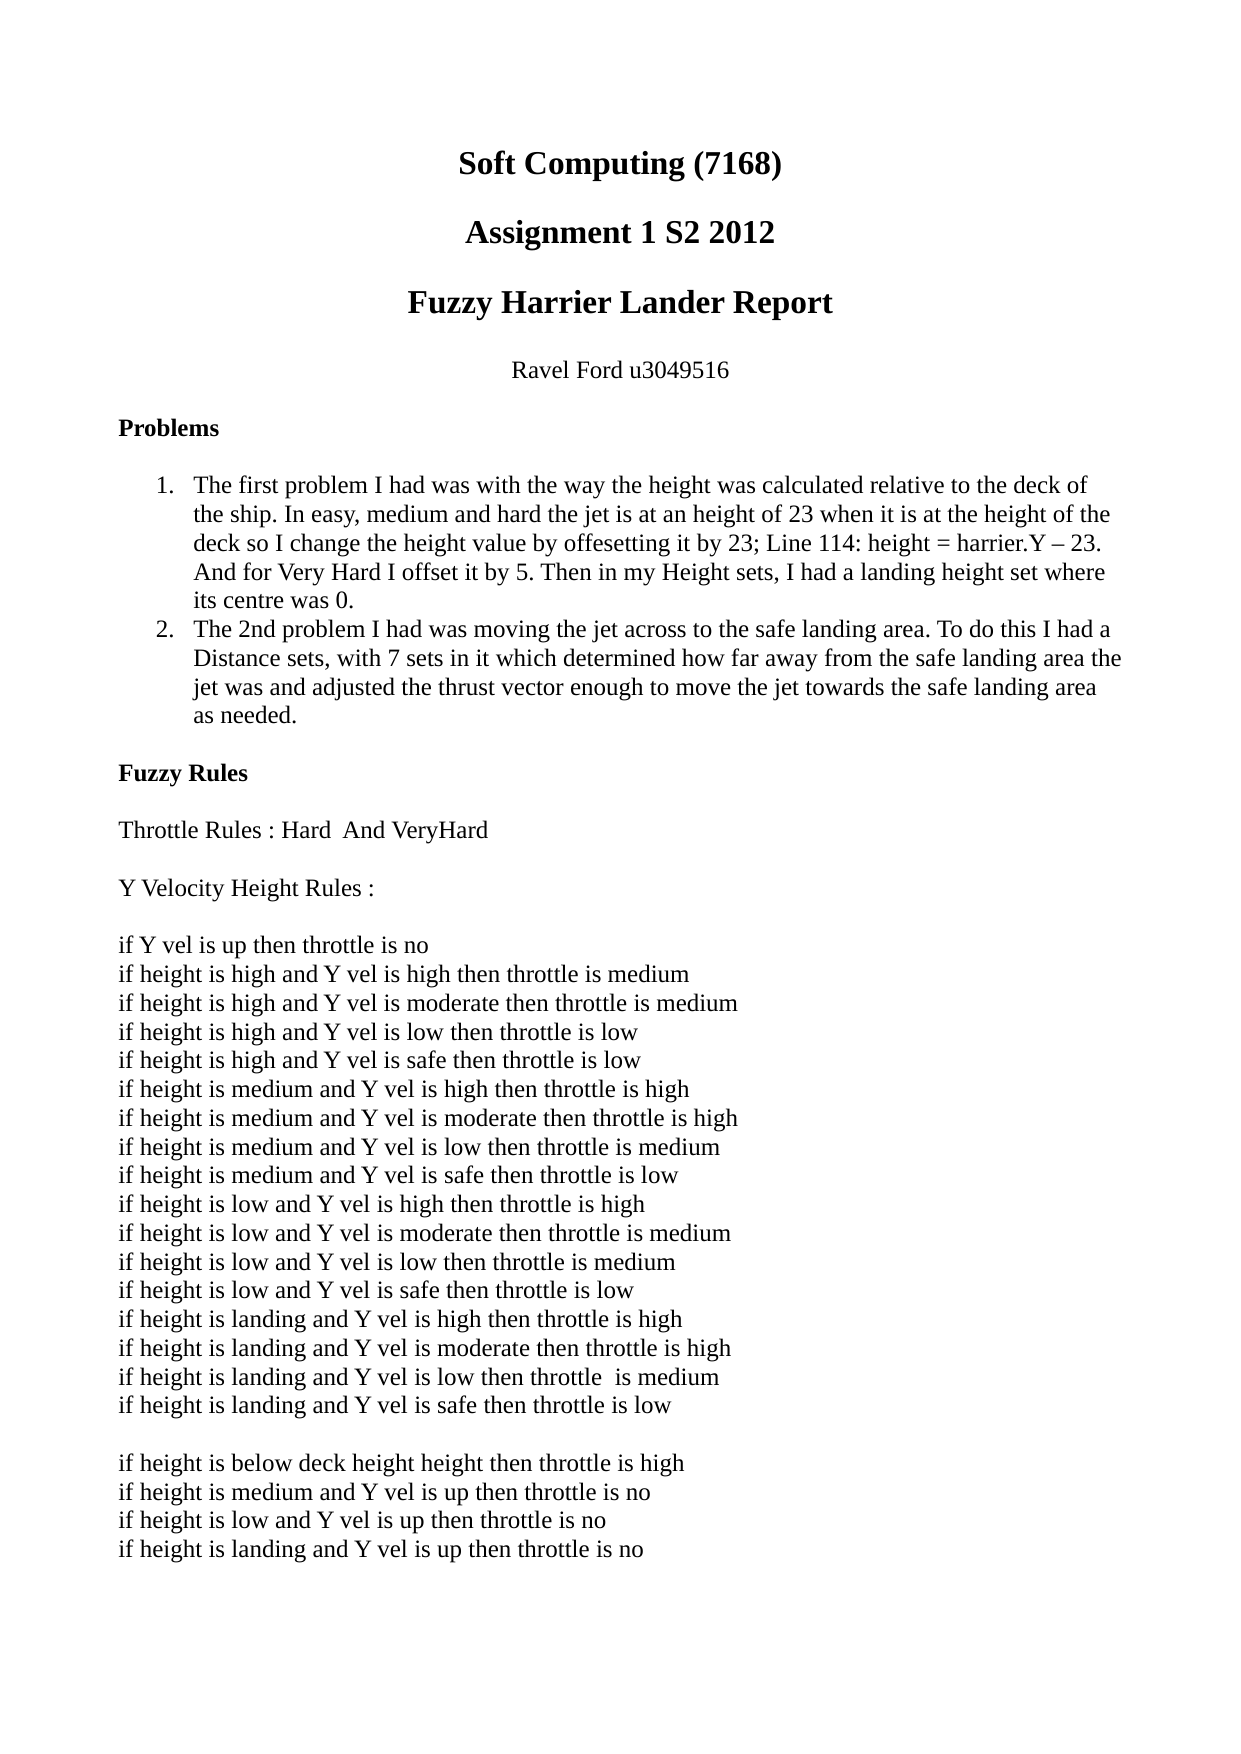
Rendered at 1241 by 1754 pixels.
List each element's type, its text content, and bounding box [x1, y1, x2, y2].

text Fuzzy Rules [118, 758, 1122, 787]
text if height is medium and Y vel is low then throttle is medium [118, 1132, 1122, 1161]
text if height is medium and Y vel is up then throttle is no [118, 1477, 1122, 1506]
list The first problem I had was with the way the height was calculated relative to the deck of the ship. In easy, medium and hard the jet is at an height of 23 when it is at the height of the deck so I change the height value by offesetting it by 23; Line 114: height = harrier.Y – 23. And for Very Hard I offset it by 5. Then in my Height sets, I had a landing height set where its centre was 0. [156, 471, 1122, 614]
subtitle Soft Computing (7168) [118, 143, 1122, 181]
text if height is high and Y vel is low then throttle is low [118, 1017, 1122, 1046]
text if height is landing and Y vel is high then throttle is high [118, 1304, 1122, 1333]
text Ravel Ford u3049516 [118, 356, 1122, 384]
text if height is landing and Y vel is safe then throttle is low [118, 1391, 1122, 1419]
text Y Velocity Height Rules : [118, 873, 1122, 902]
text if height is high and Y vel is safe then throttle is low [118, 1046, 1122, 1074]
text if height is high and Y vel is high then throttle is medium [118, 959, 1122, 988]
text if height is medium and Y vel is high then throttle is high [118, 1074, 1122, 1103]
text if height is landing and Y vel is moderate then throttle is high [118, 1333, 1122, 1362]
text if Y vel is up then throttle is no [118, 931, 1122, 959]
subtitle Fuzzy Harrier Lander Report [118, 282, 1122, 321]
text if height is high and Y vel is moderate then throttle is medium [118, 988, 1122, 1017]
text if height is landing and Y vel is low then throttle is medium [118, 1362, 1122, 1391]
text if height is low and Y vel is safe then throttle is low [118, 1276, 1122, 1304]
text if height is landing and Y vel is up then throttle is no [118, 1534, 1122, 1563]
text Problems [118, 413, 1122, 442]
text if height is low and Y vel is low then throttle is medium [118, 1247, 1122, 1276]
text if height is low and Y vel is moderate then throttle is medium [118, 1218, 1122, 1247]
subtitle Assignment 1 S2 2012 [118, 213, 1122, 251]
text if height is below deck height height then throttle is high [118, 1448, 1122, 1477]
text if height is medium and Y vel is moderate then throttle is high [118, 1103, 1122, 1132]
text if height is medium and Y vel is safe then throttle is low [118, 1161, 1122, 1189]
text if height is low and Y vel is up then throttle is no [118, 1506, 1122, 1534]
text if height is low and Y vel is high then throttle is high [118, 1189, 1122, 1218]
list The 2nd problem I had was moving the jet across to the safe landing area. To do this I had a Distance sets, with 7 sets in it which determined how far away from the safe landing area the jet was and adjusted the thrust vector enough to move the jet towards the safe landing area as needed. [156, 614, 1122, 729]
text Throttle Rules : Hard And VeryHard [118, 816, 1122, 844]
